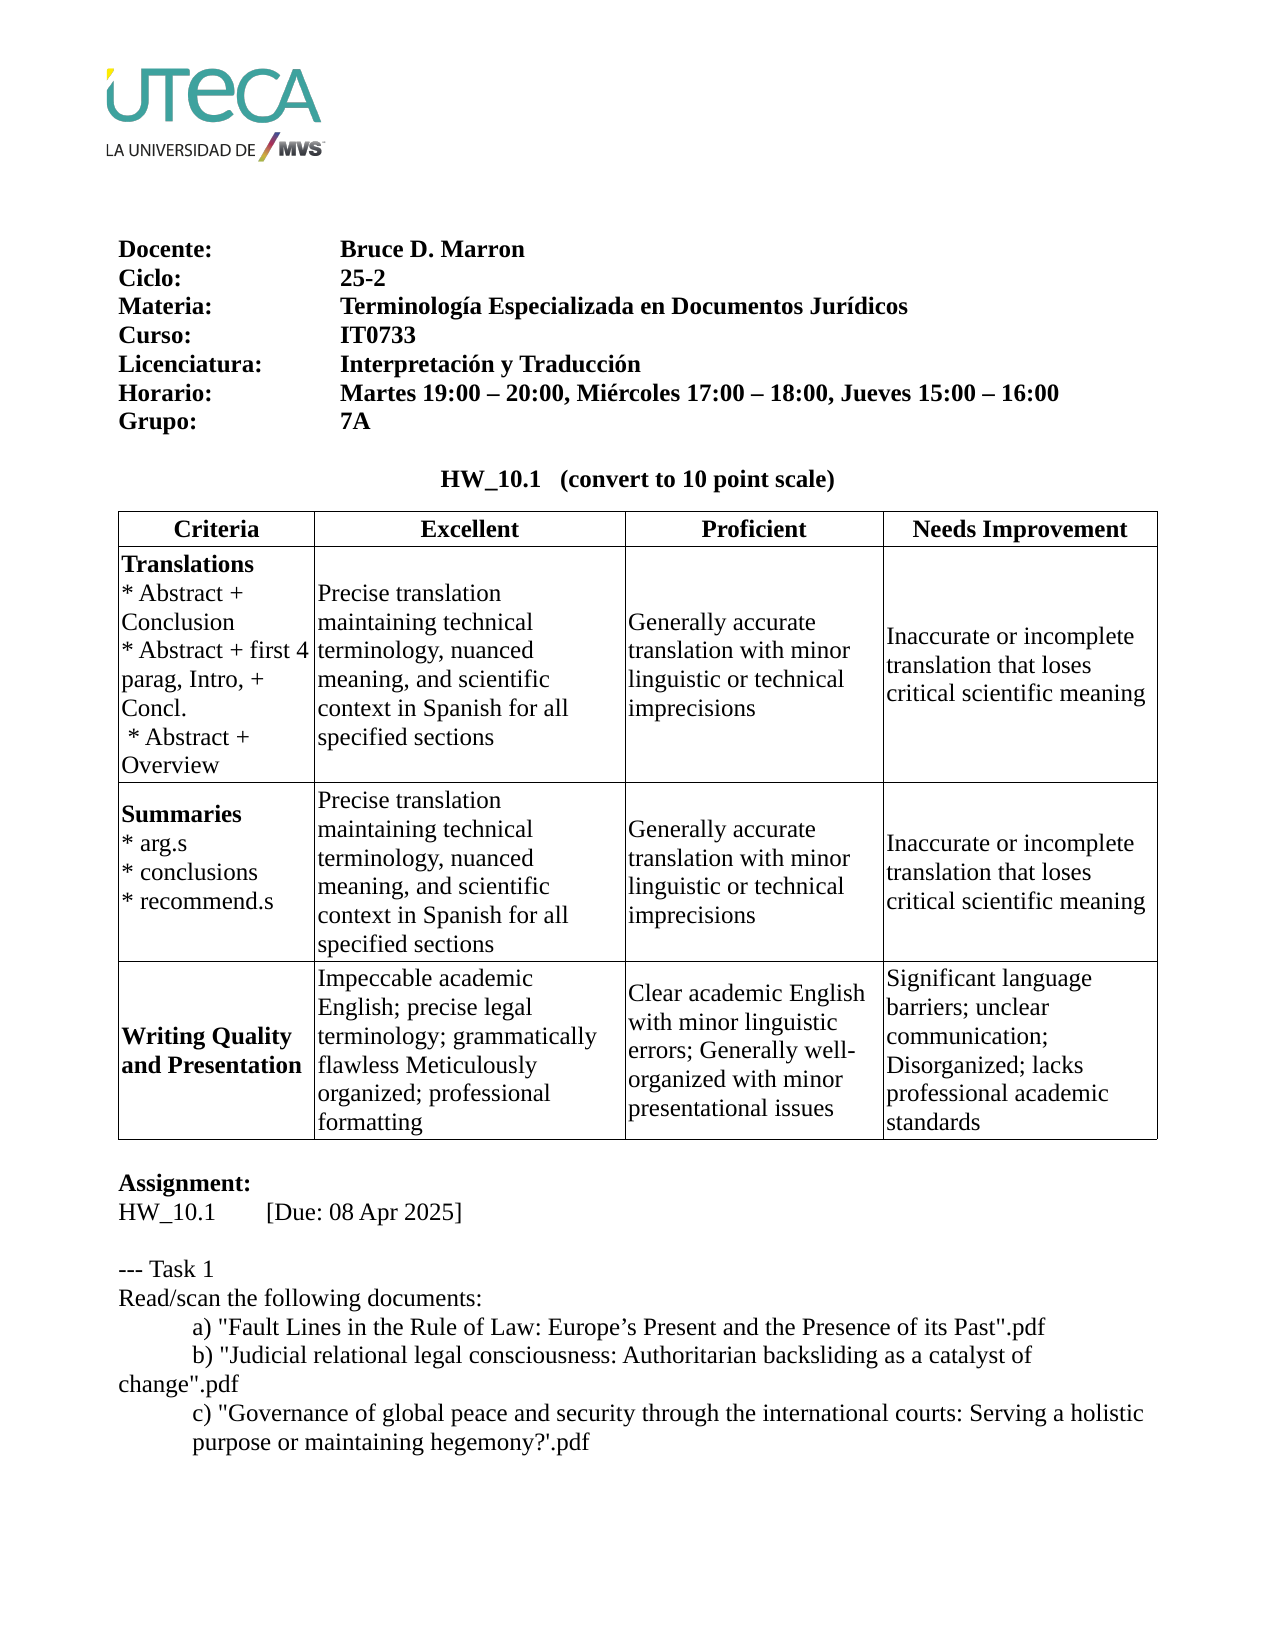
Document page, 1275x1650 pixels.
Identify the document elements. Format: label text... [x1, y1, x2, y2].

table_cell Translations * Abstract + Conclusion * Abstract + first 4 parag, Intro, + Concl. * Abstract + Overview [119, 547, 314, 782]
text a) "Fault Lines in the Rule of Law: Europe’s Present and the Presence of its Past".pdf [118, 1312, 1157, 1340]
table_cell Summaries * arg.s * conclusions * recommend.s [119, 783, 314, 961]
text Curso: IT0733 [118, 320, 1157, 349]
table_header Excellent [315, 512, 625, 546]
table_cell Significant language barriers; unclear communication; Disorganized; lacks professional academic standards [884, 962, 1157, 1139]
text Read/scan the following documents: [118, 1283, 1157, 1312]
text Grupo: 7A [118, 406, 1157, 435]
text Licenciatura: Interpretación y Traducción [118, 349, 1157, 378]
text --- Task 1 [118, 1254, 1157, 1283]
table_cell Inaccurate or incomplete translation that loses critical scientific meaning [884, 783, 1157, 961]
text b) "Judicial relational legal consciousness: Authoritarian backsliding as a catalyst of change".pdf [118, 1340, 1157, 1398]
table_cell Impeccable academic English; precise legal terminology; grammatically flawless Meticulously organized; professional formatting [315, 962, 625, 1139]
text Materia: Terminología Especializada en Documentos Jurídicos [118, 291, 1157, 320]
table_header Criteria [119, 512, 314, 546]
text Ciclo: 25-2 [118, 263, 1157, 291]
text Assignment: [118, 1168, 1157, 1197]
text HW_10.1 (convert to 10 point scale) [118, 464, 1157, 493]
table_cell Clear academic English with minor linguistic errors; Generally well-organized with minor presentational issues [626, 962, 883, 1139]
text Horario: Martes 19:00 – 20:00, Miércoles 17:00 – 18:00, Jueves 15:00 – 16:00 [118, 378, 1157, 406]
text c) "Governance of global peace and security through the international courts: Serving a holistic [118, 1398, 1157, 1427]
text Docente: Bruce D. Marron [118, 234, 1157, 263]
picture [104, 64, 328, 166]
table_header Needs Improvement [884, 512, 1157, 546]
table_cell Precise translation maintaining technical terminology, nuanced meaning, and scientific context in Spanish for all specified sections [315, 783, 625, 961]
text HW_10.1 [Due: 08 Apr 2025] [118, 1197, 1157, 1225]
table_cell Generally accurate translation with minor linguistic or technical imprecisions [626, 547, 883, 782]
table_header Proficient [626, 512, 883, 546]
table_cell Writing Quality and Presentation [119, 962, 314, 1139]
table_cell Inaccurate or incomplete translation that loses critical scientific meaning [884, 547, 1157, 782]
table_cell Precise translation maintaining technical terminology, nuanced meaning, and scientific context in Spanish for all specified sections [315, 547, 625, 782]
text purpose or maintaining hegemony?'.pdf [118, 1427, 1157, 1455]
table_cell Generally accurate translation with minor linguistic or technical imprecisions [626, 783, 883, 961]
